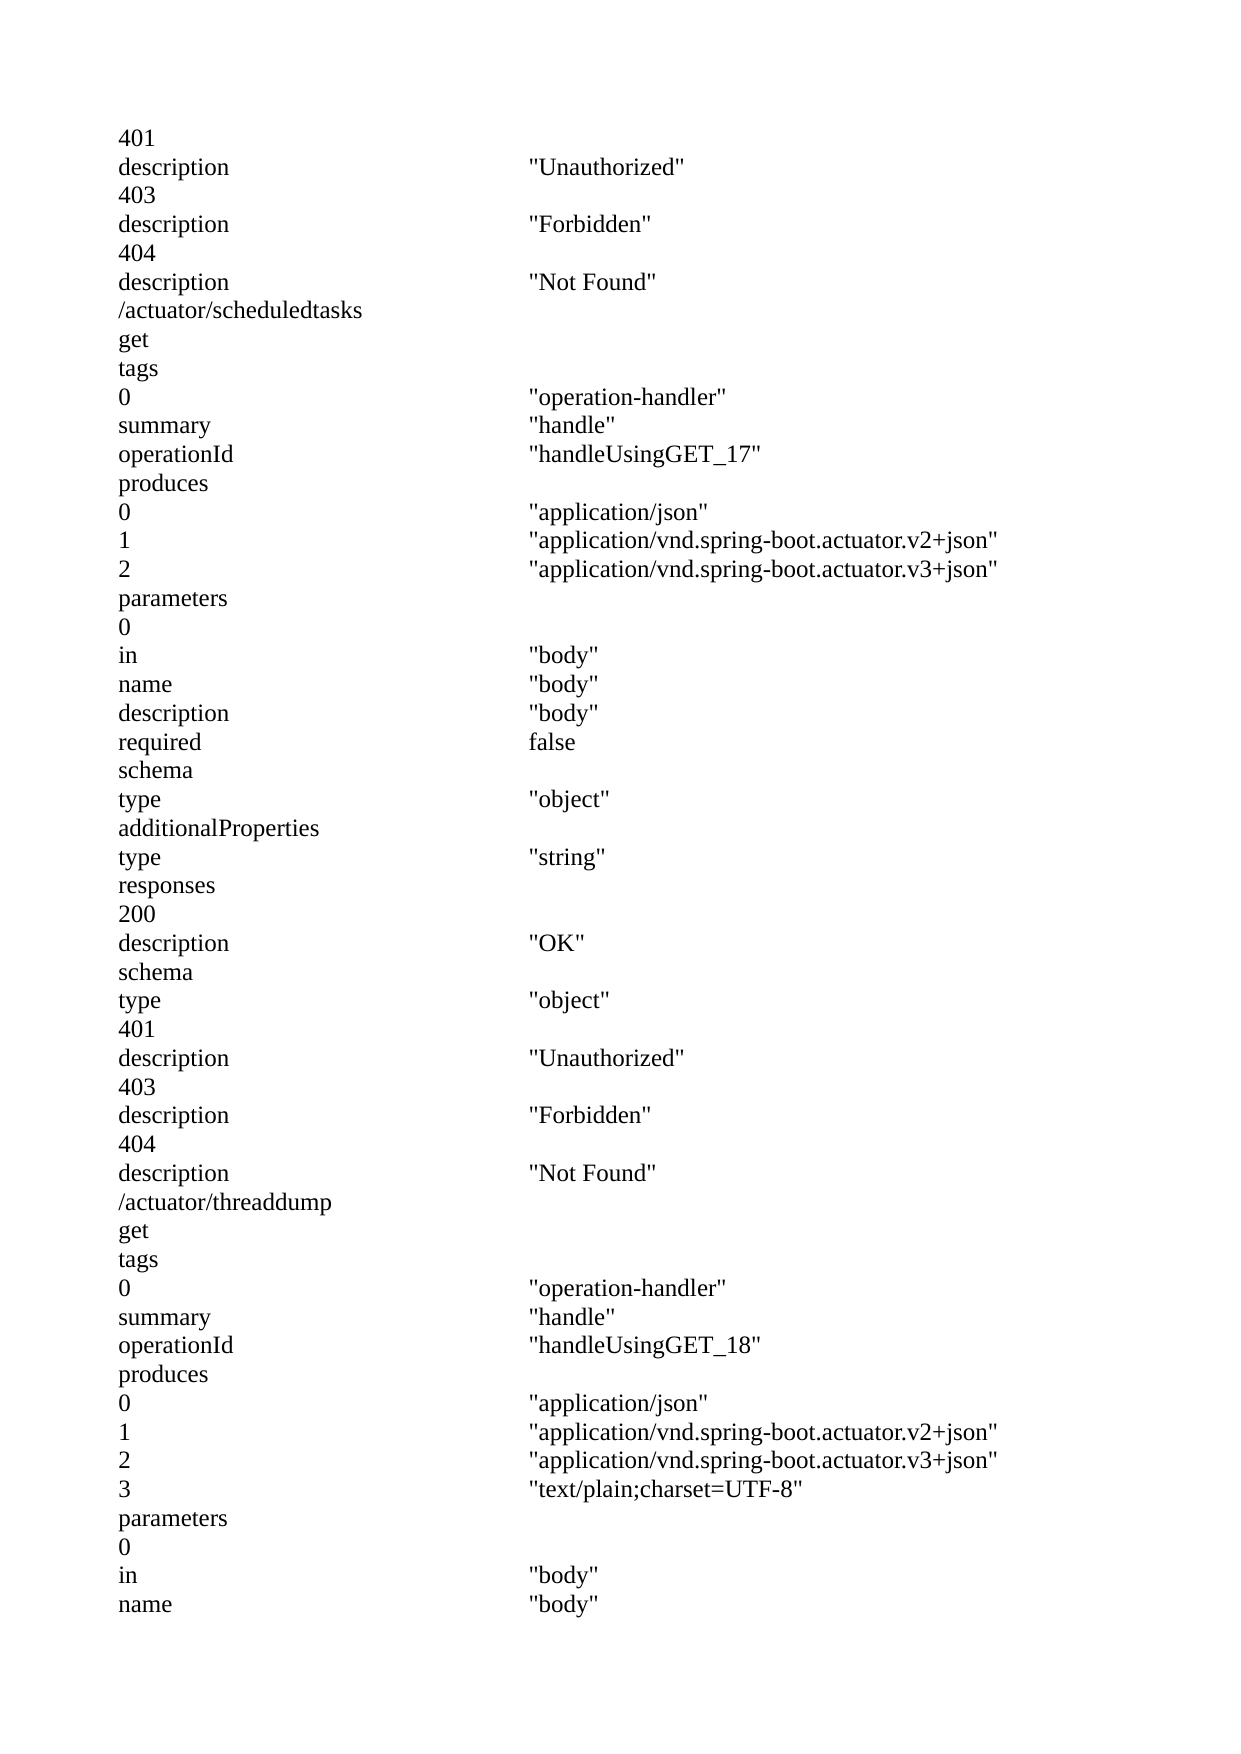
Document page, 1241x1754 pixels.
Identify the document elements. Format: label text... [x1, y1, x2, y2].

table_cell [528, 612, 1049, 640]
table_header [528, 118, 1049, 123]
table_cell false [528, 727, 1049, 755]
table_cell [528, 353, 1049, 382]
table_cell [528, 1129, 1049, 1158]
table_cell "body" [528, 640, 1049, 669]
table_cell parameters [118, 1503, 528, 1532]
table_cell required [118, 727, 528, 755]
table_cell 0 [118, 1388, 528, 1417]
table_cell [528, 238, 1049, 267]
table_cell description [118, 1158, 528, 1187]
table_cell [528, 1532, 1049, 1560]
table_cell in [118, 1560, 528, 1589]
table_cell [528, 180, 1049, 209]
table_cell schema [118, 957, 528, 985]
table_cell summary [118, 1302, 528, 1330]
table_cell "object" [528, 784, 1049, 813]
table_cell type [118, 784, 528, 813]
table_cell 0 [118, 382, 528, 410]
table_cell "Unauthorized" [528, 152, 1049, 180]
table_cell description [118, 1043, 528, 1072]
table_cell /actuator/threaddump [118, 1187, 528, 1215]
table_cell operationId [118, 439, 528, 468]
table_cell "OK" [528, 928, 1049, 957]
table_cell schema [118, 755, 528, 784]
table_cell "application/vnd.spring-boot.actuator.v3+json" [528, 554, 1049, 583]
table_cell tags [118, 1244, 528, 1273]
table_cell "Not Found" [528, 267, 1049, 295]
table_cell 1 [118, 1417, 528, 1445]
table_cell get [118, 1215, 528, 1244]
table_cell [528, 295, 1049, 324]
table_cell 3 [118, 1474, 528, 1503]
table_cell "application/json" [528, 1388, 1049, 1417]
table_cell name [118, 669, 528, 698]
table_cell 200 [118, 899, 528, 928]
table_cell "Unauthorized" [528, 1043, 1049, 1072]
table_cell "body" [528, 1560, 1049, 1589]
table_cell additionalProperties [118, 813, 528, 842]
table_cell [528, 755, 1049, 784]
table_cell "body" [528, 669, 1049, 698]
table_cell [528, 324, 1049, 353]
table_cell summary [118, 410, 528, 439]
table_cell type [118, 985, 528, 1014]
table_cell description [118, 152, 528, 180]
table_cell "Forbidden" [528, 1100, 1049, 1129]
table_cell [528, 1503, 1049, 1532]
table_cell "string" [528, 842, 1049, 870]
table_cell "application/vnd.spring-boot.actuator.v2+json" [528, 525, 1049, 554]
table_cell [528, 1244, 1049, 1273]
table_cell 0 [118, 612, 528, 640]
table_cell description [118, 1100, 528, 1129]
table_cell "Not Found" [528, 1158, 1049, 1187]
table_cell "application/vnd.spring-boot.actuator.v3+json" [528, 1445, 1049, 1474]
table_cell [528, 468, 1049, 497]
table_cell [528, 1187, 1049, 1215]
table_cell 403 [118, 1072, 528, 1100]
table_cell "handleUsingGET_18" [528, 1330, 1049, 1359]
table_cell "application/json" [528, 497, 1049, 525]
table_cell 0 [118, 1532, 528, 1560]
table_cell "body" [528, 698, 1049, 727]
table_cell [528, 583, 1049, 612]
table_cell "handleUsingGET_17" [528, 439, 1049, 468]
table_cell get [118, 324, 528, 353]
table_cell description [118, 209, 528, 238]
table_cell name [118, 1589, 528, 1618]
table_cell [528, 813, 1049, 842]
table_cell 2 [118, 1445, 528, 1474]
table_cell "Forbidden" [528, 209, 1049, 238]
table_cell 401 [118, 123, 528, 152]
table_cell [528, 1014, 1049, 1043]
table_cell "text/plain;charset=UTF-8" [528, 1474, 1049, 1503]
table_cell [528, 870, 1049, 899]
table_cell 403 [118, 180, 528, 209]
table_cell 1 [118, 525, 528, 554]
table_cell [528, 123, 1049, 152]
table_cell "application/vnd.spring-boot.actuator.v2+json" [528, 1417, 1049, 1445]
table_cell 0 [118, 1273, 528, 1302]
table_cell "operation-handler" [528, 1273, 1049, 1302]
table_cell 404 [118, 1129, 528, 1158]
table_cell description [118, 928, 528, 957]
table_cell "object" [528, 985, 1049, 1014]
table_cell tags [118, 353, 528, 382]
table_cell 404 [118, 238, 528, 267]
table_cell 0 [118, 497, 528, 525]
table_header [118, 118, 528, 123]
table_cell [528, 957, 1049, 985]
table_cell 2 [118, 554, 528, 583]
table_cell parameters [118, 583, 528, 612]
table_cell "handle" [528, 410, 1049, 439]
table_cell "body" [528, 1589, 1049, 1618]
table_cell in [118, 640, 528, 669]
table_cell [528, 899, 1049, 928]
table_cell "handle" [528, 1302, 1049, 1330]
table_cell responses [118, 870, 528, 899]
table_cell description [118, 698, 528, 727]
table_cell /actuator/scheduledtasks [118, 295, 528, 324]
table_cell operationId [118, 1330, 528, 1359]
table_cell "operation-handler" [528, 382, 1049, 410]
table_cell type [118, 842, 528, 870]
table_cell [528, 1359, 1049, 1388]
table_cell [528, 1215, 1049, 1244]
table_cell [528, 1072, 1049, 1100]
table_cell 401 [118, 1014, 528, 1043]
table_cell description [118, 267, 528, 295]
table_cell produces [118, 1359, 528, 1388]
table_cell produces [118, 468, 528, 497]
